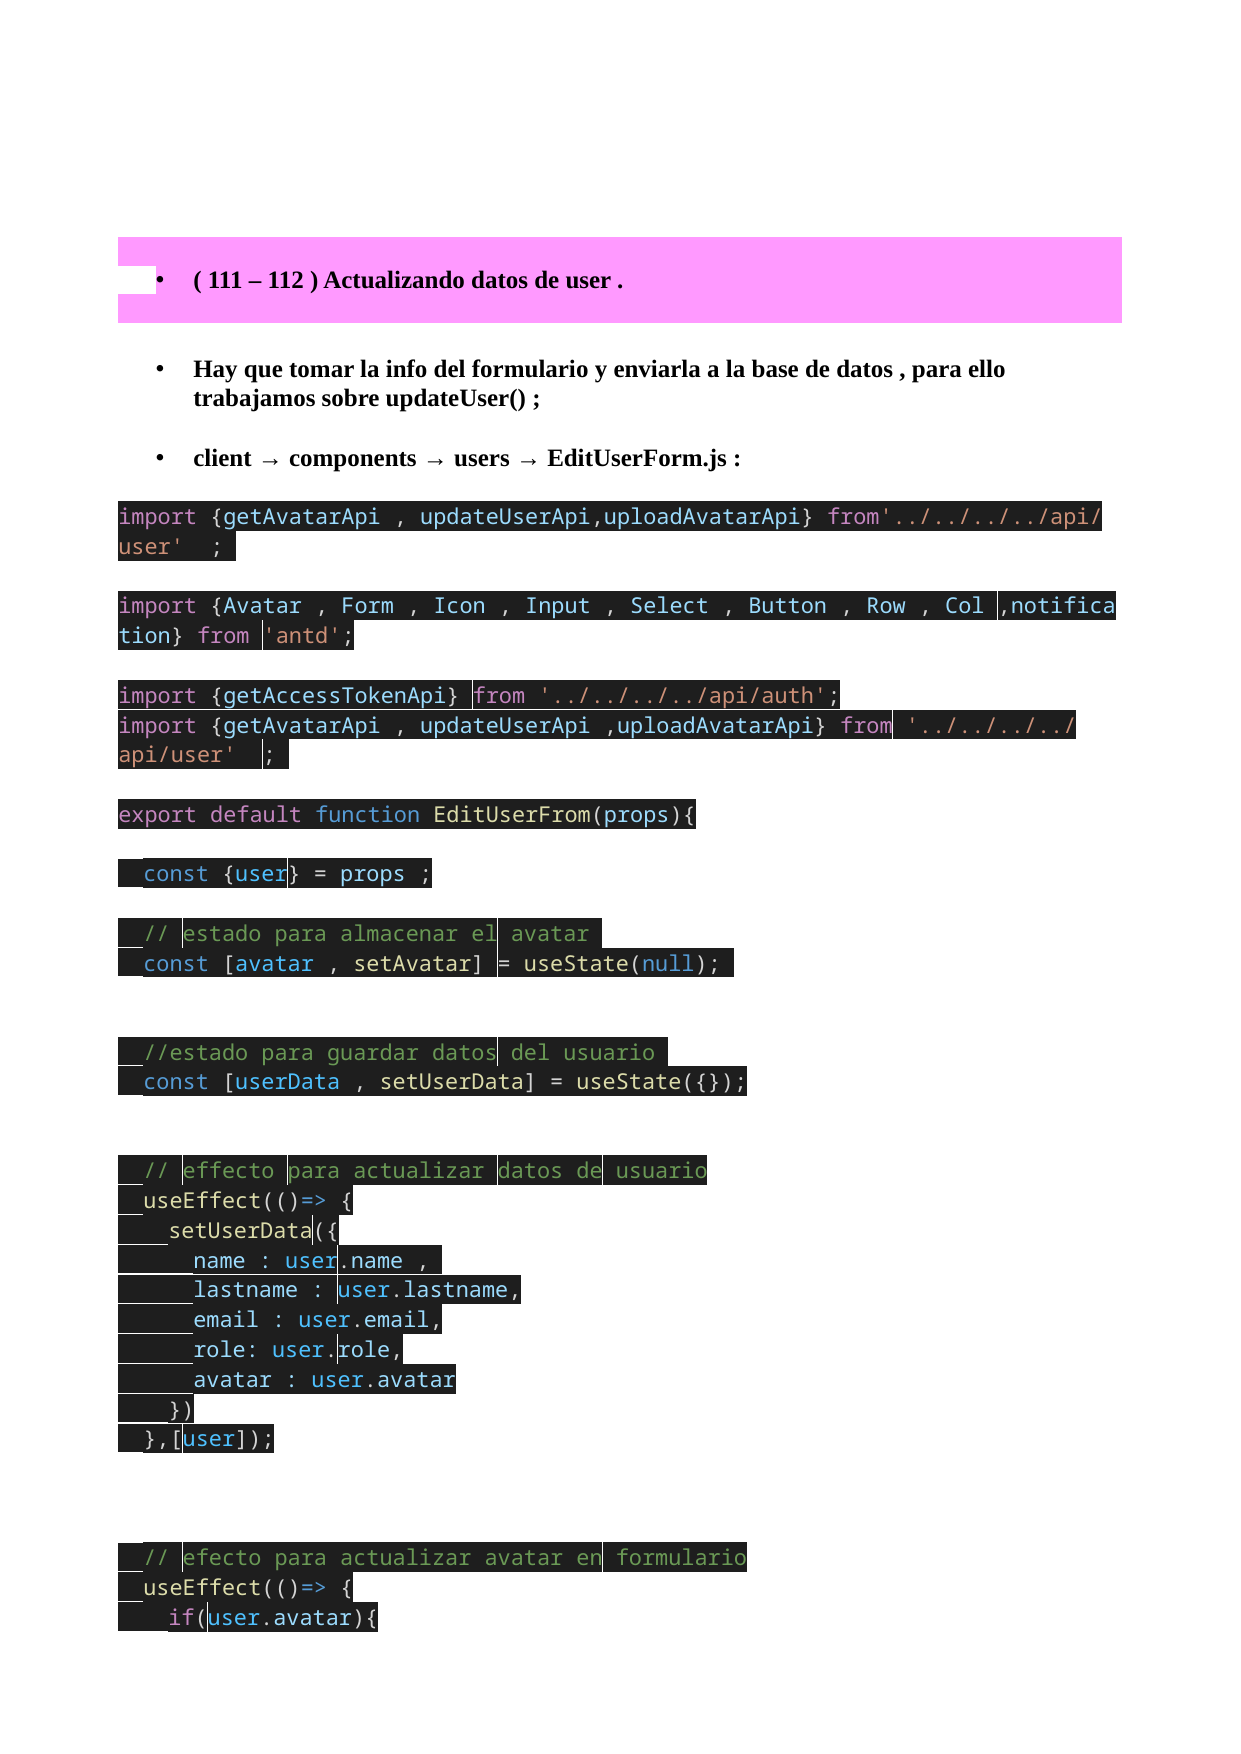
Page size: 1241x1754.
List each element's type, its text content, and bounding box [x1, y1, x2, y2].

text import {getAvatarApi , updateUserApi ,uploadAvatarApi} from '../../../../api/user' ; [118, 709, 1122, 769]
list Hay que tomar la info del formulario y enviarla a la base de datos , para ello trabajamos sobre updateUser() ; [156, 353, 1122, 412]
text const [userData , setUserData] = useState({}); [118, 1066, 1122, 1096]
text import {Avatar , Form , Icon , Input , Select , Button , Row , Col ,notification} from 'antd'; [118, 591, 1122, 650]
text const {user} = props ; [118, 858, 1122, 888]
text import {getAccessTokenApi} from '../../../../api/auth'; [118, 680, 1122, 709]
text role: user.role, [118, 1334, 1122, 1364]
text },[user]); [118, 1423, 1122, 1453]
text useEffect(()=> { [118, 1572, 1122, 1602]
text export default function EditUserFrom(props){ [118, 799, 1122, 829]
list ( 111 – 112 ) Actualizando datos de user . [156, 266, 1122, 294]
text lastname : user.lastname, [118, 1274, 1122, 1304]
text // efecto para actualizar avatar en formulario [118, 1542, 1122, 1572]
text const [avatar , setAvatar] = useState(null); [118, 948, 1122, 977]
list client → components → users → EditUserForm.js : [156, 442, 1122, 472]
text email : user.email, [118, 1304, 1122, 1334]
text }) [118, 1394, 1122, 1423]
text // effecto para actualizar datos de usuario [118, 1155, 1122, 1185]
text import {getAvatarApi , updateUserApi,uploadAvatarApi} from'../../../../api/user' ; [118, 501, 1122, 561]
text avatar : user.avatar [118, 1364, 1122, 1394]
text if(user.avatar){ [118, 1602, 1122, 1632]
text useEffect(()=> { [118, 1185, 1122, 1215]
text // estado para almacenar el avatar [118, 918, 1122, 948]
text name : user.name , [118, 1245, 1122, 1274]
text //estado para guardar datos del usuario [118, 1037, 1122, 1066]
text setUserData({ [118, 1215, 1122, 1245]
